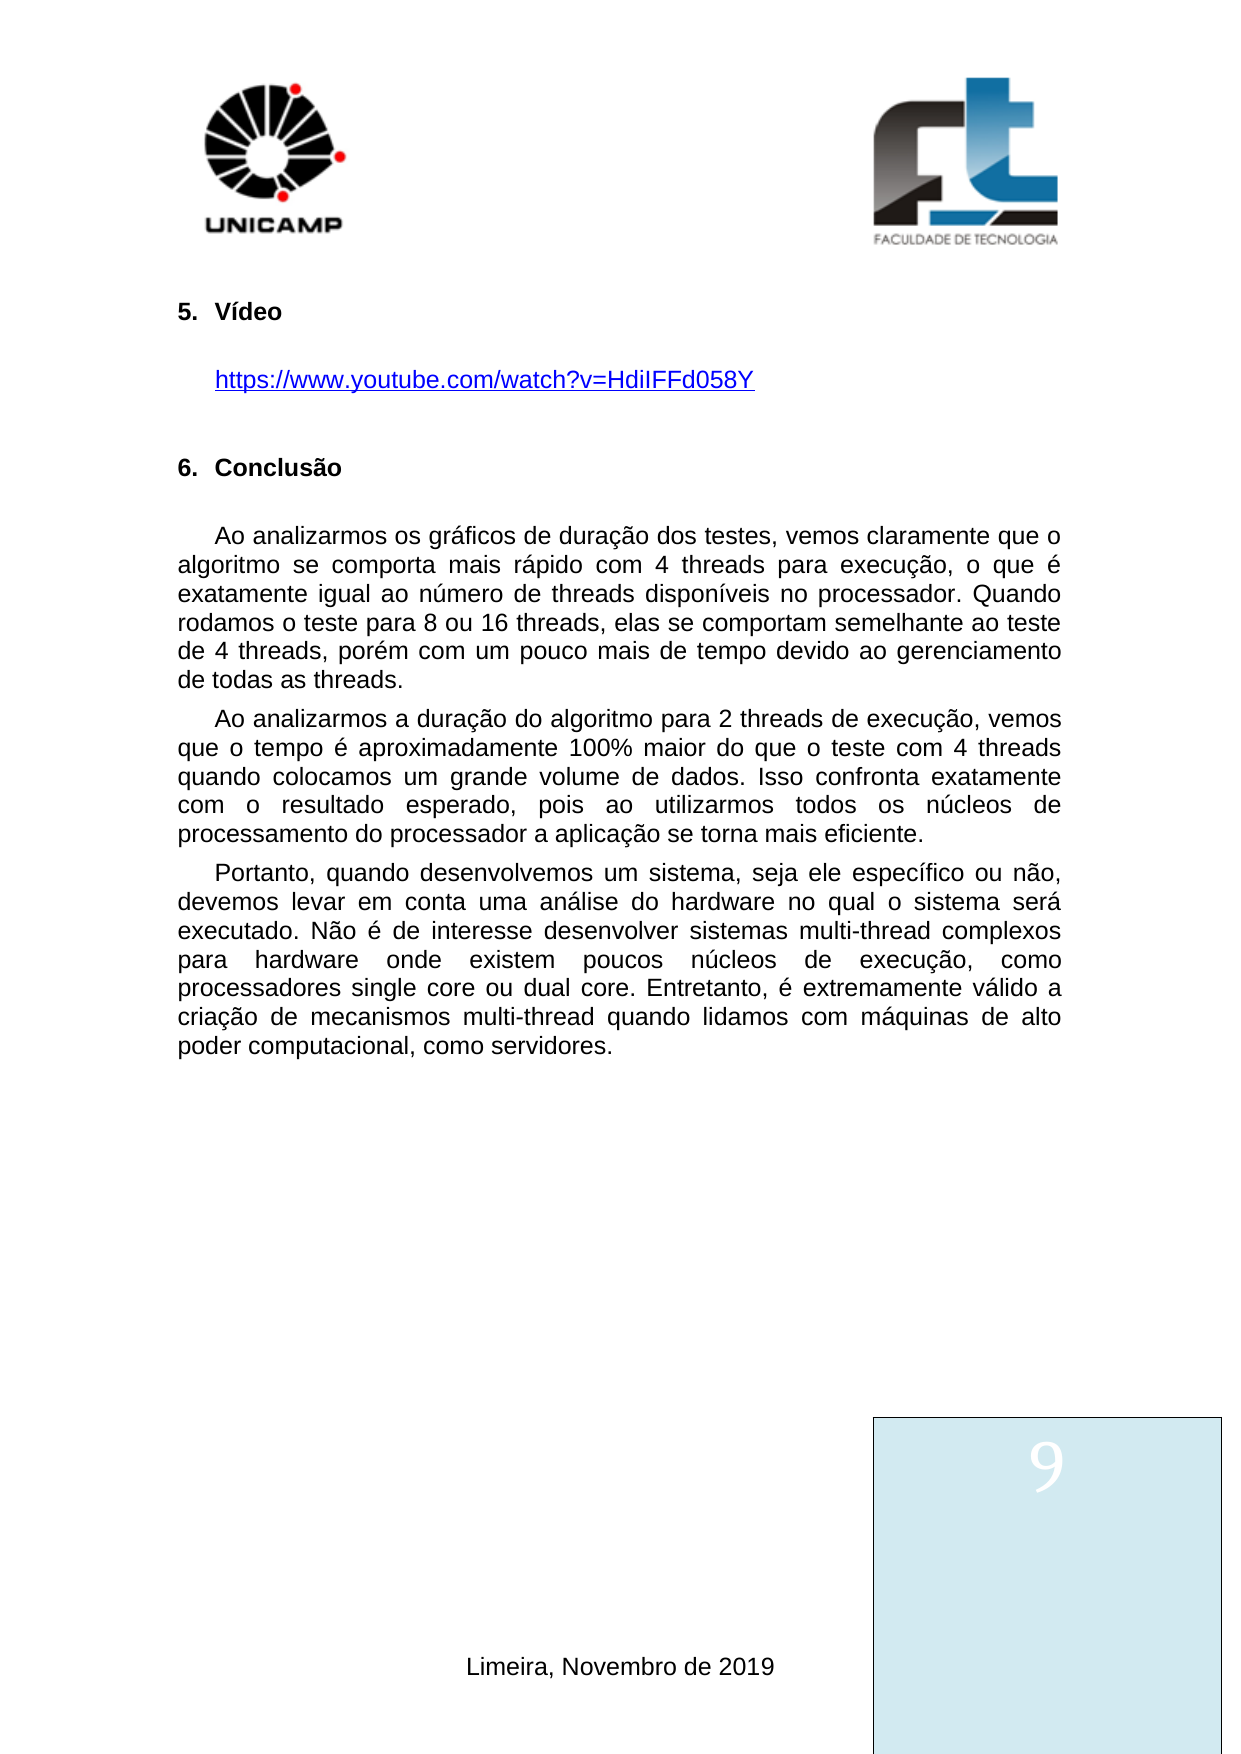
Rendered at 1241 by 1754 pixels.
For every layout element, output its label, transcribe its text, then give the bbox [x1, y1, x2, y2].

subtitle Conclusão [177, 453, 1063, 482]
picture [180, 73, 362, 248]
text Portanto, quando desenvolvemos um sistema, seja ele específico ou não, devemos levar em conta uma análise do hardware no qual o sistema será executado. Não é de interesse desenvolver sistemas multi-thread complexos para hardware onde existem poucos núcleos de execução, como processadores single core ou dual core. Entretanto, é extremamente válido a criação de mecanismos multi-thread quando lidamos com máquinas de alto poder computacional, como servidores. [177, 858, 1063, 1060]
picture [871, 75, 1061, 248]
text Ao analizarmos os gráficos de duração dos testes, vemos claramente que o algoritmo se comporta mais rápido com 4 threads para execução, o que é exatamente igual ao número de threads disponíveis no processador. Quando rodamos o teste para 8 ou 16 threads, elas se comportam semelhante ao teste de 4 threads, porém com um pouco mais de tempo devido ao gerenciamento de todas as threads. [177, 521, 1063, 694]
list https://www.youtube.com/watch?v=HdiIFFd058Y [177, 365, 1063, 393]
subtitle Vídeo [177, 297, 1063, 326]
text Ao analizarmos a duração do algoritmo para 2 threads de execução, vemos que o tempo é aproximadamente 100% maior do que o teste com 4 threads quando colocamos um grande volume de dados. Isso confronta exatamente com o resultado esperado, pois ao utilizarmos todos os núcleos de processamento do processador a aplicação se torna mais eficiente. [177, 704, 1063, 848]
